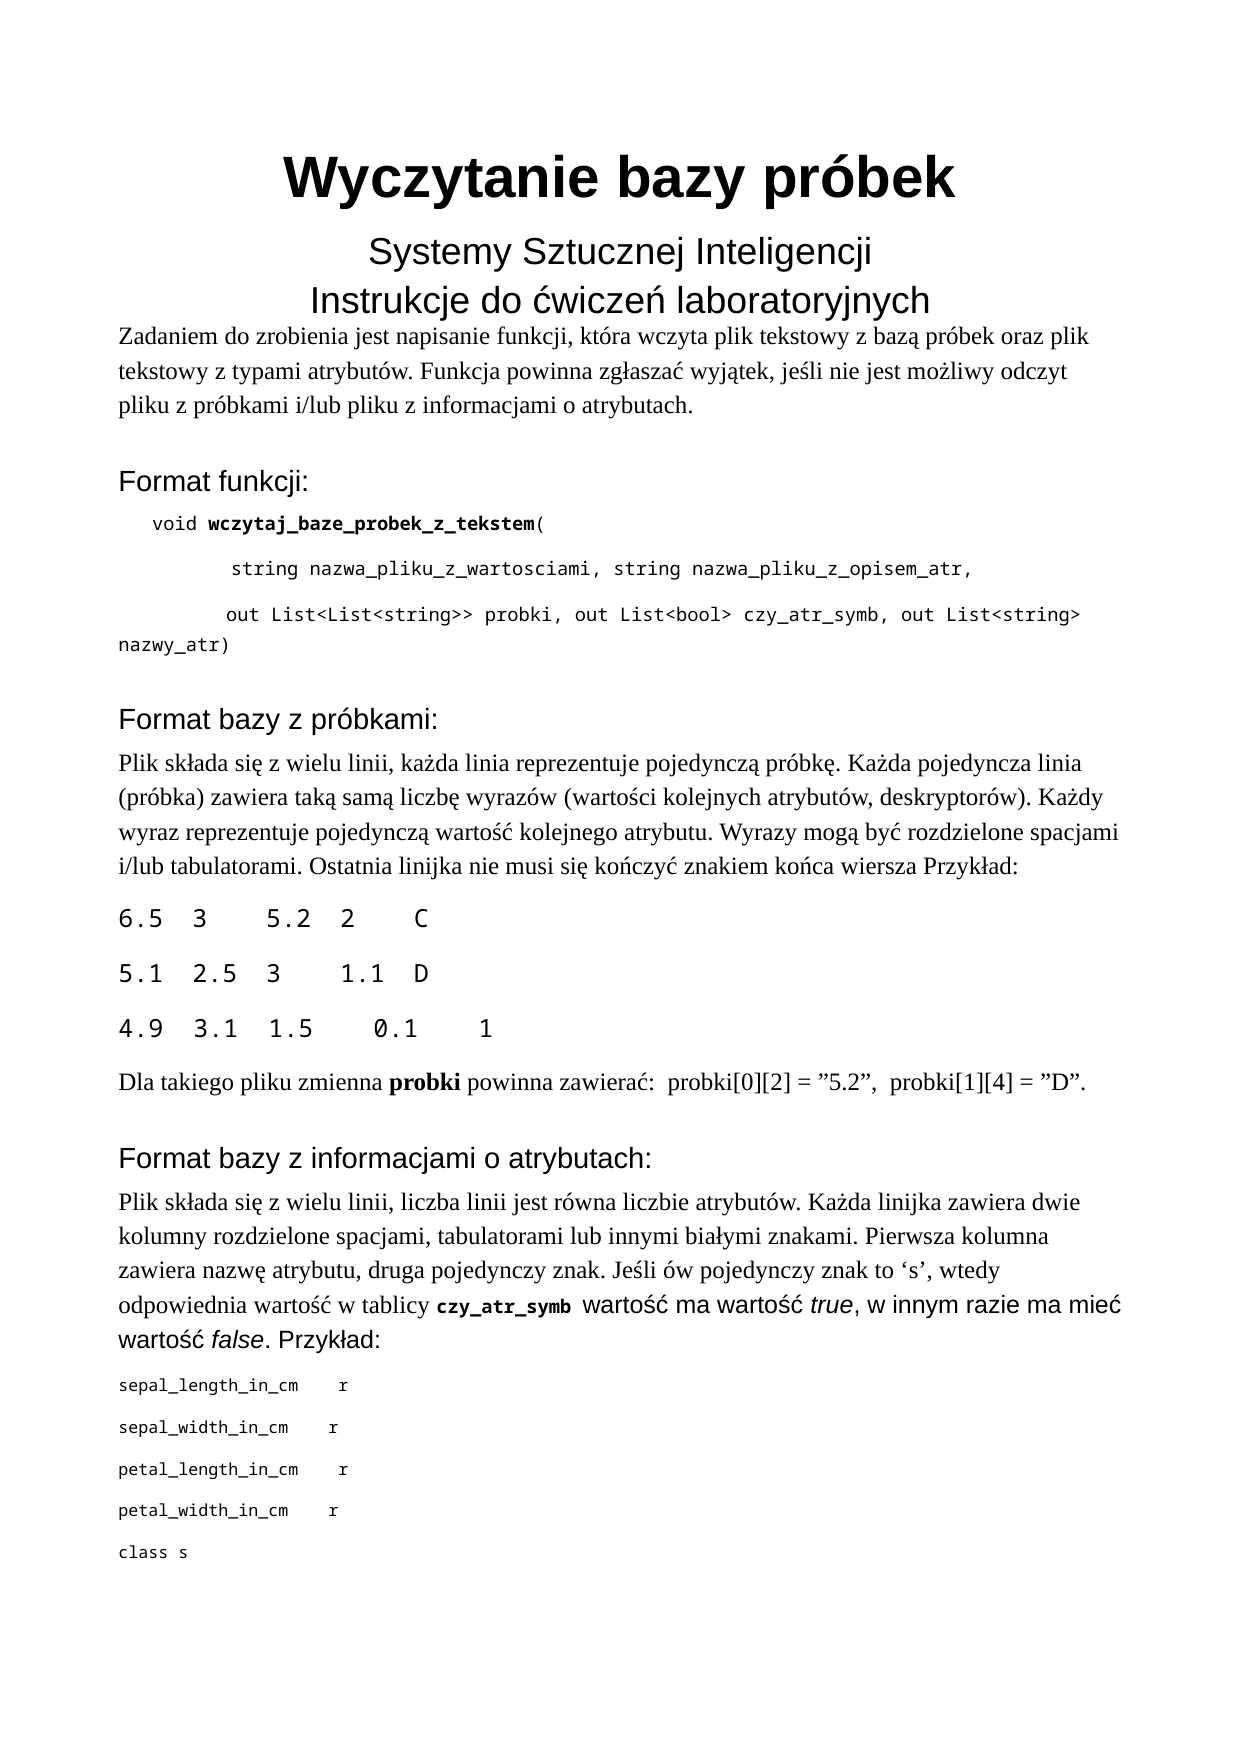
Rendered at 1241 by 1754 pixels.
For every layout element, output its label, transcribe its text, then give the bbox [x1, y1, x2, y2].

text 4.9 3.1 1.5 0.1 1 [118, 1011, 1122, 1045]
text sepal_width_in_cm r [118, 1416, 1122, 1438]
text string nazwa_pliku_z_wartosciami, string nazwa_pliku_z_opisem_atr, [118, 556, 1122, 581]
text Instrukcje do ćwiczeń laboratoryjnych [118, 278, 1122, 321]
text out List<List<string>> probki, out List<bool> czy_atr_symb, out List<string> nazwy_atr) [118, 601, 1122, 657]
text 6.5 3 5.2 2 C [118, 900, 1122, 934]
text Plik składa się z wielu linii, każda linia reprezentuje pojedynczą próbkę. Każda pojedyncza linia (próbka) zawiera taką samą liczbę wyrazów (wartości kolejnych atrybutów, deskryptorów). Każdy wyraz reprezentuje pojedynczą wartość kolejnego atrybutu. Wyrazy mogą być rozdzielone spacjami i/lub tabulatorami. Ostatnia linijka nie musi się kończyć znakiem końca wiersza Przykład: [118, 748, 1122, 880]
subtitle Format funkcji: [118, 464, 1122, 498]
text Dla takiego pliku zmienna probki powinna zawierać: probki[0][2] = ”5.2”, probki[1][4] = ”D”. [118, 1067, 1122, 1095]
text sepal_length_in_cm r [118, 1374, 1122, 1396]
text void wczytaj_baze_probek_z_tekstem( [118, 511, 1122, 536]
text Zadaniem do zrobienia jest napisanie funkcji, która wczyta plik tekstowy z bazą próbek oraz plik tekstowy z typami atrybutów. Funkcja powinna zgłaszać wyjątek, jeśli nie jest możliwy odczyt pliku z próbkami i/lub pliku z informacjami o atrybutach. [118, 321, 1122, 419]
text petal_width_in_cm r [118, 1499, 1122, 1522]
subtitle Format bazy z próbkami: [118, 702, 1122, 735]
subtitle Format bazy z informacjami o atrybutach: [118, 1141, 1122, 1174]
text Plik składa się z wielu linii, liczba linii jest równa liczbie atrybutów. Każda linijka zawiera dwie kolumny rozdzielone spacjami, tabulatorami lub innymi białymi znakami. Pierwsza kolumna zawiera nazwę atrybutu, druga pojedynczy znak. Jeśli ów pojedynczy znak to ‘s’, wtedy odpowiednia wartość w tablicy czy_atr_symb wartość ma wartość true, w innym razie ma mieć wartość false. Przykład: [118, 1187, 1122, 1353]
text Wyczytanie bazy próbek [118, 143, 1122, 210]
text 5.1 2.5 3 1.1 D [118, 956, 1122, 990]
text class s [118, 1541, 1122, 1563]
text petal_length_in_cm r [118, 1457, 1122, 1480]
text Systemy Sztucznej Inteligencji [118, 229, 1122, 272]
